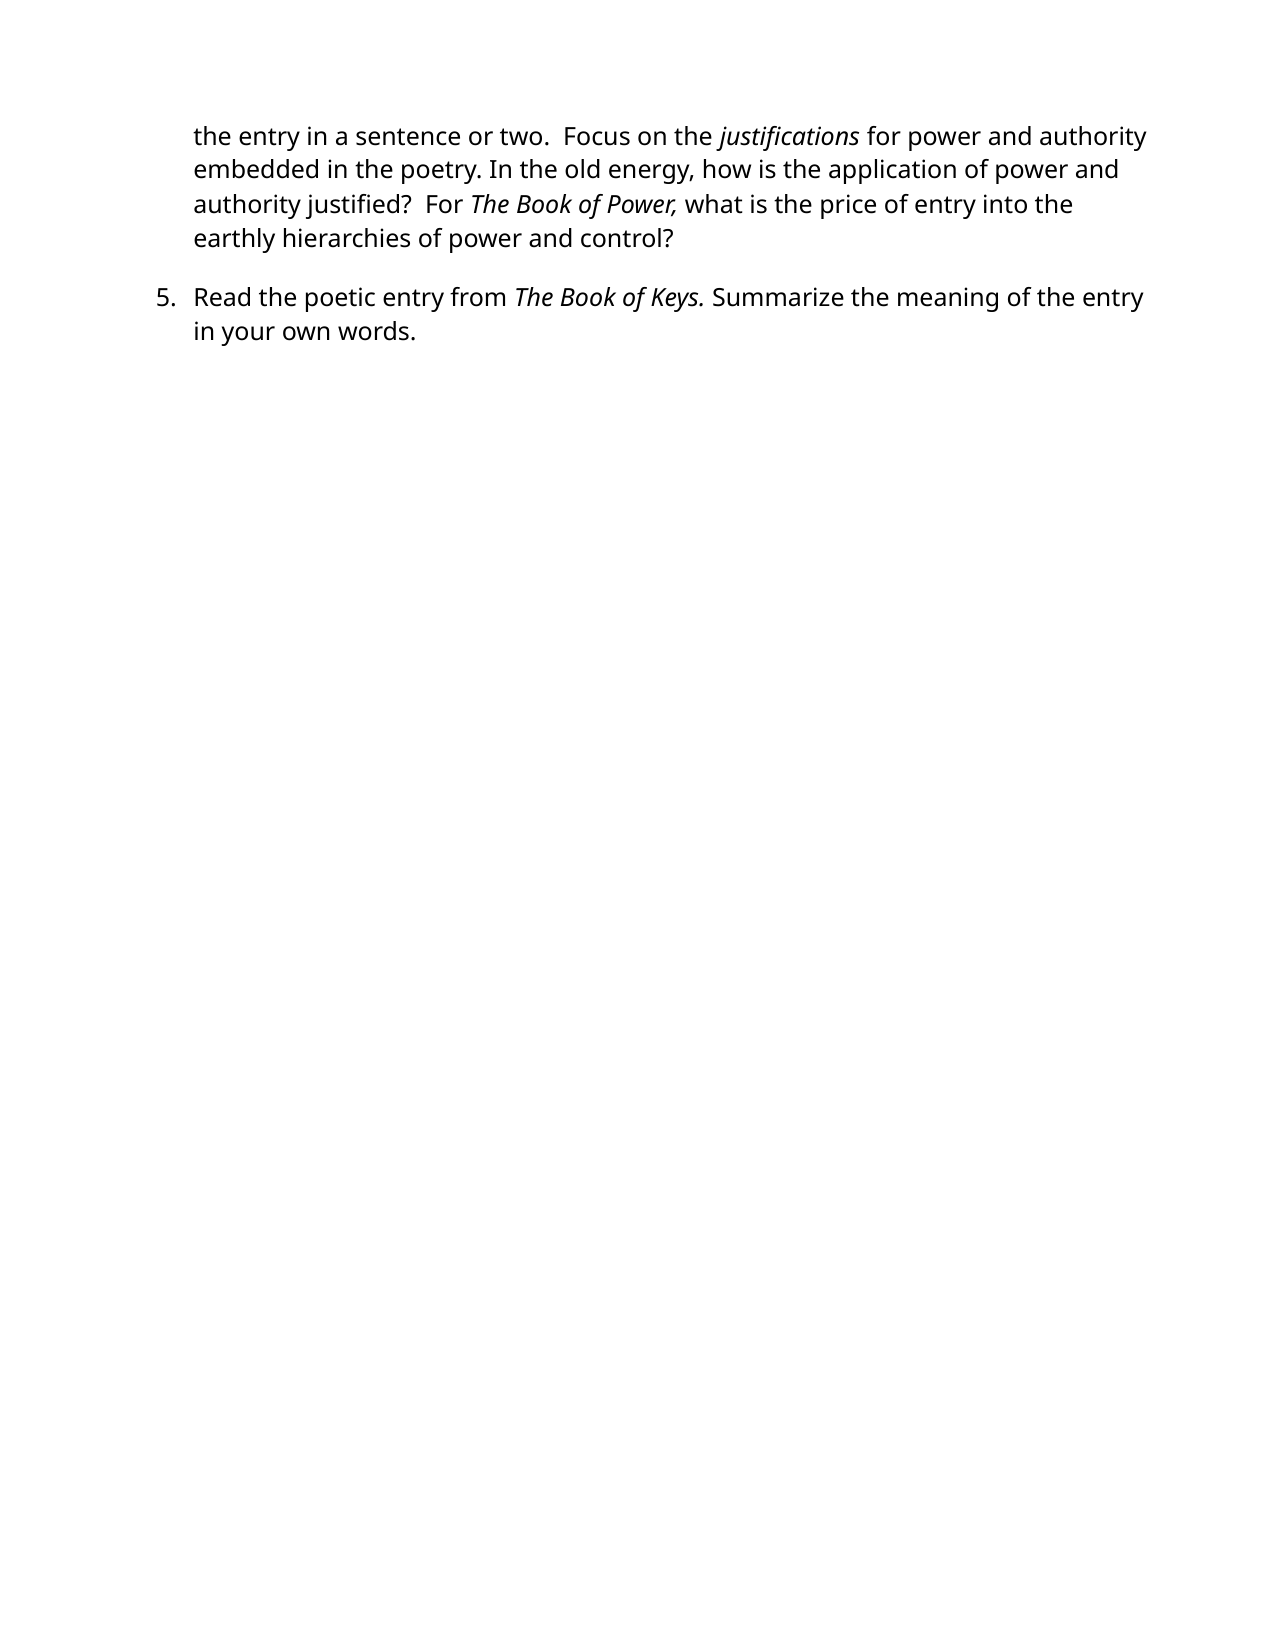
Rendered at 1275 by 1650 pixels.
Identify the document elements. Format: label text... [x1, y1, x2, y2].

list the entry in a sentence or two. Focus on the justifications for power and authority embedded in the poetry. In the old energy, how is the application of power and authority justified? For The Book of Power, what is the price of entry into the earthly hierarchies of power and control? [156, 118, 1157, 254]
list Read the poetic entry from The Book of Keys. Summarize the meaning of the entry in your own words. [156, 279, 1157, 347]
